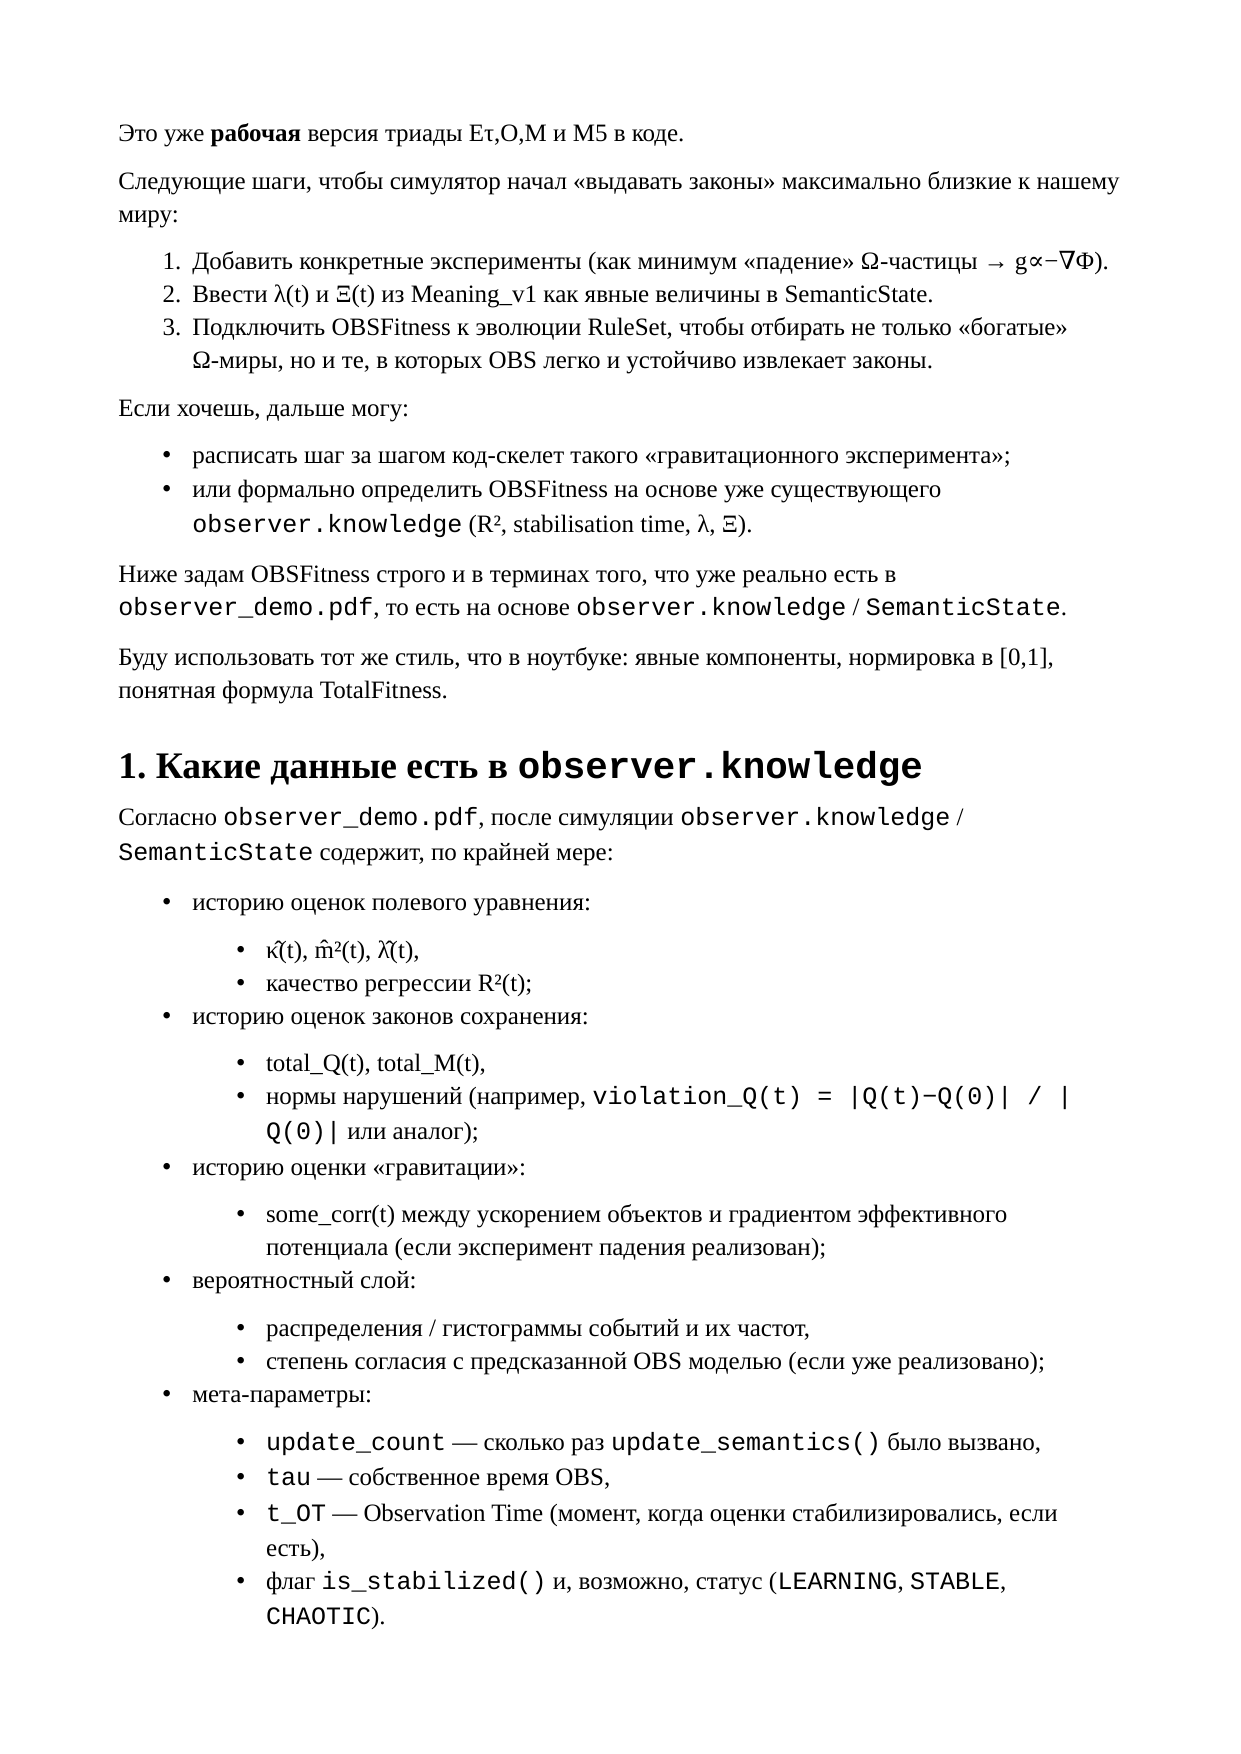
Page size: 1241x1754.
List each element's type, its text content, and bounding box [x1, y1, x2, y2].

list или формально определить OBSFitness на основе уже существующего observer.knowledge (R², stabilisation time, λ, Ξ). [162, 474, 1122, 539]
list some_corr(t) между ускорением объектов и градиентом эффективного потенциала (если эксперимент падения реализован); [236, 1199, 1122, 1261]
list степень согласия с предсказанной OBS моделью (если уже реализовано); [236, 1346, 1122, 1375]
list историю оценки «гравитации»: [162, 1152, 1122, 1181]
text Ниже задам OBSFitness строго и в терминах того, что уже реально есть в observer_demo.pdf, то есть на основе observer.knowledge / SemanticState. [118, 559, 1122, 623]
text Следующие шаги, чтобы симулятор начал «выдавать законы» максимально близкие к нашему миру: [118, 166, 1122, 227]
list Подключить OBSFitness к эволюции RuleSet, чтобы отбирать не только «богатые» Ω‑миры, но и те, в которых OBS легко и устойчиво извлекает законы. [162, 312, 1122, 374]
list κ̂(t), m̂²(t), λ̂(t), [236, 935, 1122, 963]
text Если хочешь, дальше могу: [118, 393, 1122, 422]
text Буду использовать тот же стиль, что в ноутбуке: явные компоненты, нормировка в [0,1], понятная формула TotalFitness. [118, 642, 1122, 703]
list историю оценок законов сохранения: [162, 1001, 1122, 1029]
list расписать шаг за шагом код‑скелет такого «гравитационного эксперимента»; [162, 441, 1122, 469]
list Ввести λ(t) и Ξ(t) из Meaning_v1 как явные величины в SemanticState. [162, 279, 1122, 308]
list Добавить конкретные эксперименты (как минимум «падение» Ω‑частицы → g∝−∇Φ). [162, 246, 1122, 275]
list total_Q(t), total_M(t), [236, 1048, 1122, 1077]
subtitle 1. Какие данные есть в observer.knowledge [118, 743, 1122, 789]
list вероятностный слой: [162, 1266, 1122, 1294]
list нормы нарушений (например, violation_Q(t) = |Q(t)−Q(0)| / |Q(0)| или аналог); [236, 1081, 1122, 1147]
text Это уже рабочая версия триады Eτ,O,M и M5 в коде. [118, 118, 1122, 147]
list мета‑параметры: [162, 1379, 1122, 1408]
list tau — собственное время OBS, [236, 1462, 1122, 1493]
list t_OT — Observation Time (момент, когда оценки стабилизировались, если есть), [236, 1498, 1122, 1561]
list качество регрессии R²(t); [236, 968, 1122, 996]
list распределения / гистограммы событий и их частот, [236, 1313, 1122, 1342]
list update_count — сколько раз update_semantics() было вызвано, [236, 1427, 1122, 1458]
text Согласно observer_demo.pdf, после симуляции observer.knowledge / SemanticState содержит, по крайней мере: [118, 802, 1122, 868]
list историю оценок полевого уравнения: [162, 887, 1122, 916]
list флаг is_stabilized() и, возможно, статус (LEARNING, STABLE, CHAOTIC). [236, 1566, 1122, 1632]
